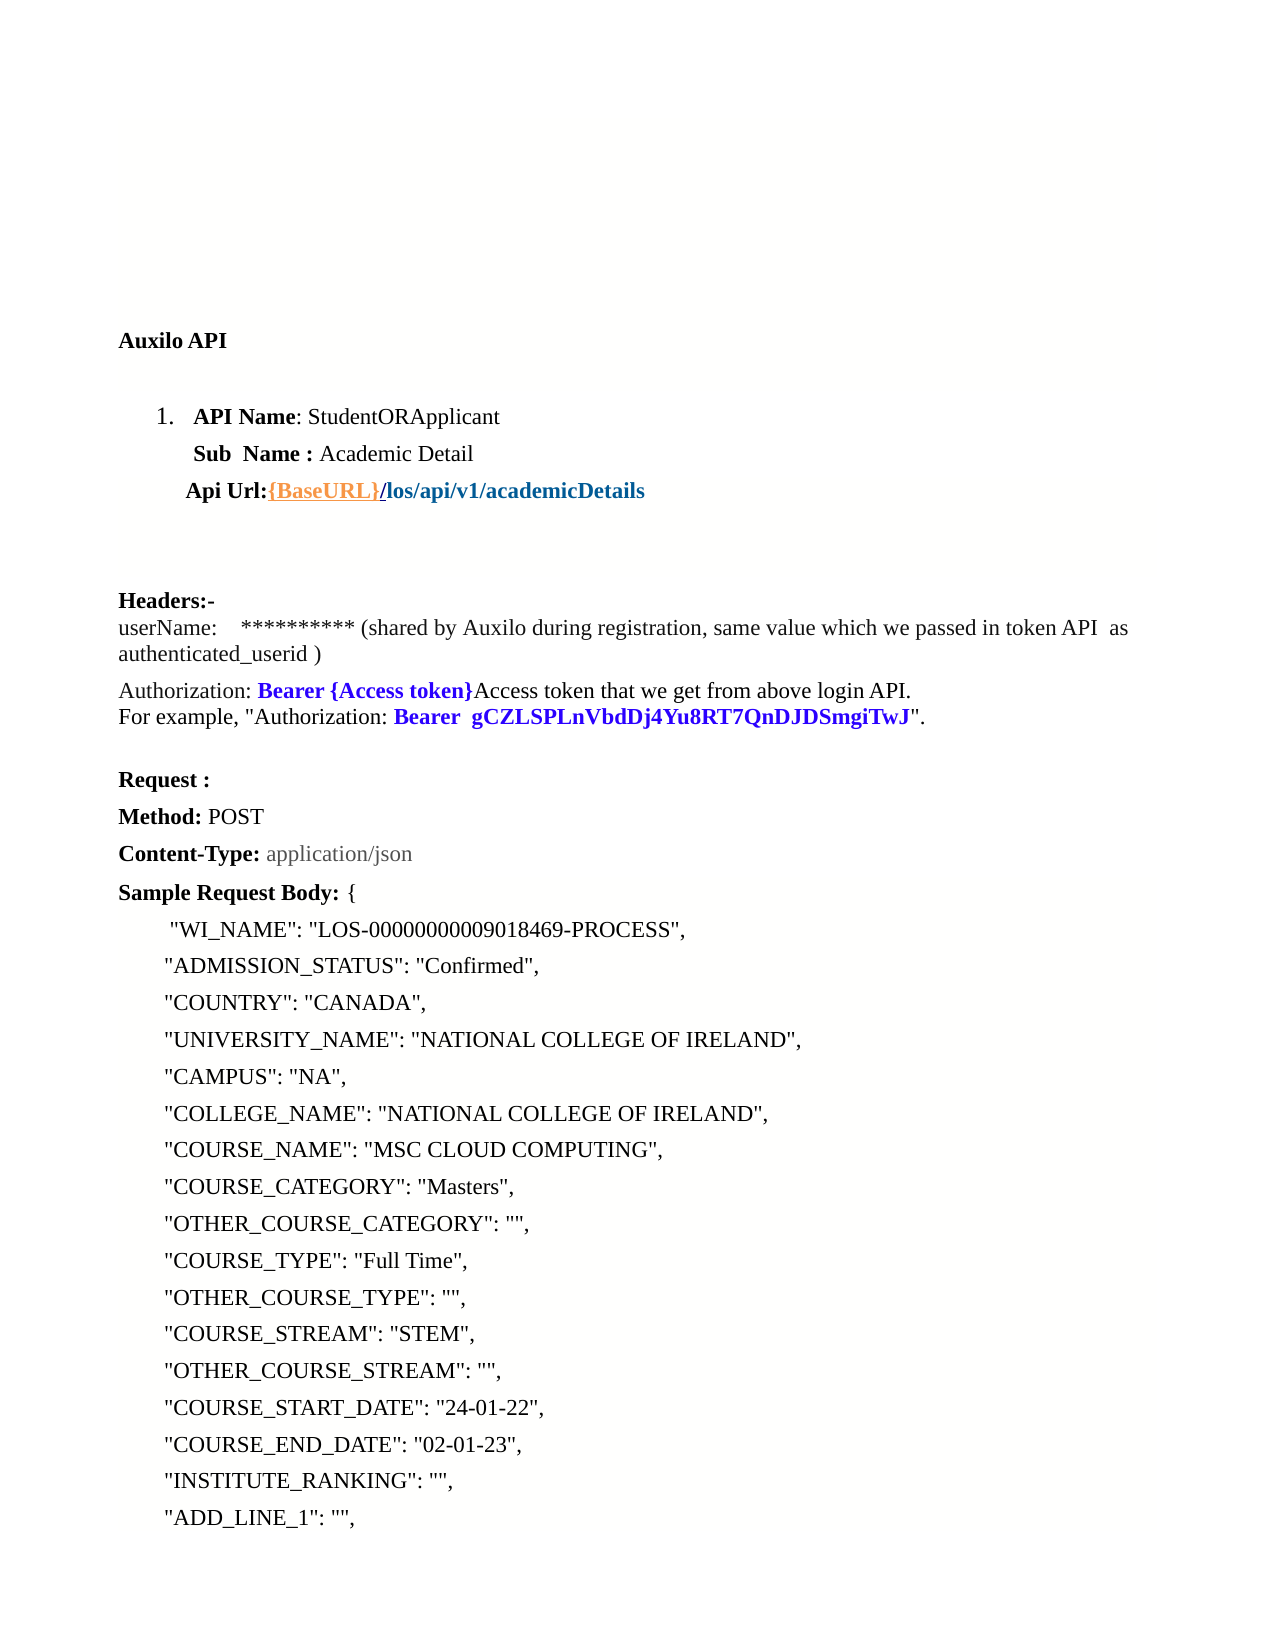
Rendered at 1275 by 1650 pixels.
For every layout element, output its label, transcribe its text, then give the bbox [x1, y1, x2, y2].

text "ADD_LINE_1": "", [118, 1504, 1157, 1531]
text Headers:- userName: ********** (shared by Auxilo during registration, same value which we passed in token API as authenticated_userid ) [118, 587, 1157, 666]
text "CAMPUS": "NA", [118, 1063, 1157, 1089]
text "COURSE_START_DATE": "24-01-22", [118, 1394, 1157, 1420]
text "OTHER_COURSE_STREAM": "", [118, 1357, 1157, 1383]
text Sample Request Body: { [118, 877, 1157, 905]
text "COLLEGE_NAME": "NATIONAL COLLEGE OF IRELAND", [118, 1100, 1157, 1126]
text Content-Type: application/json [118, 840, 1157, 866]
list Sub Name : Academic Detail [156, 440, 1157, 467]
text Method: POST [118, 803, 1157, 829]
text "COURSE_CATEGORY": "Masters", [118, 1173, 1157, 1199]
text "COURSE_STREAM": "STEM", [118, 1320, 1157, 1347]
text Request : [118, 740, 1157, 793]
text Auxilo API [118, 328, 1157, 354]
text "COURSE_END_DATE": "02-01-23", [118, 1431, 1157, 1457]
text "INSTITUTE_RANKING": "", [118, 1467, 1157, 1494]
text "ADMISSION_STATUS": "Confirmed", [118, 953, 1157, 979]
text Authorization: Bearer {Access token}Access token that we get from above login API. [118, 677, 1157, 703]
text "COUNTRY": "CANADA", [118, 989, 1157, 1016]
text "COURSE_TYPE": "Full Time", [118, 1247, 1157, 1273]
text "OTHER_COURSE_CATEGORY": "", [118, 1210, 1157, 1236]
list API Name: StudentORApplicant [156, 401, 1157, 430]
text For example, "Authorization: Bearer gCZLSPLnVbdDj4Yu8RT7QnDJDSmgiTwJ". [118, 703, 1157, 729]
text "OTHER_COURSE_TYPE": "", [118, 1283, 1157, 1310]
text "WI_NAME": "LOS-00000000009018469-PROCESS", [118, 916, 1157, 942]
text "UNIVERSITY_NAME": "NATIONAL COLLEGE OF IRELAND", [118, 1026, 1157, 1052]
text Api Url:{BaseURL}/los/api/v1/academicDetails [118, 477, 1157, 503]
text "COURSE_NAME": "MSC CLOUD COMPUTING", [118, 1136, 1157, 1163]
